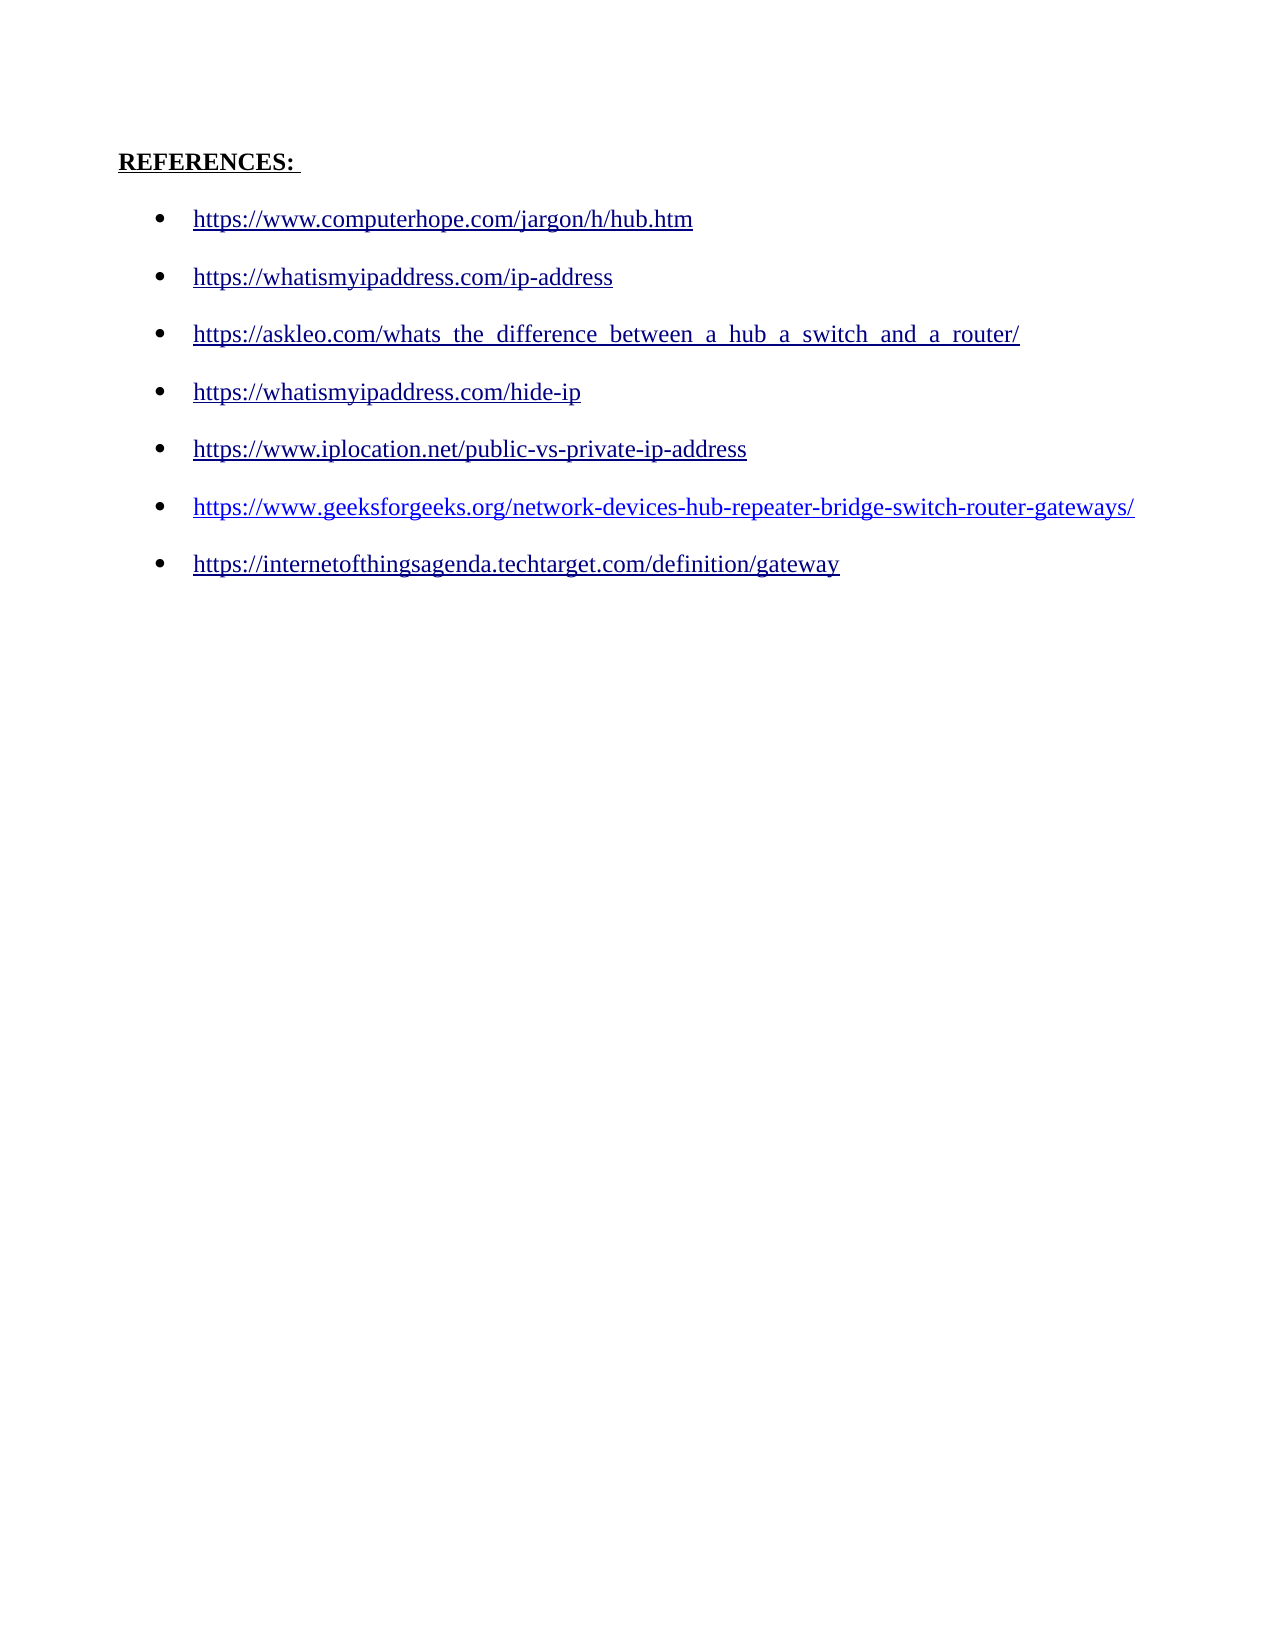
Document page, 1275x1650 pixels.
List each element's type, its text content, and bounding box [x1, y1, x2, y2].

list https://whatismyipaddress.com/ip-address [156, 262, 1157, 291]
list https://whatismyipaddress.com/hide-ip [156, 377, 1157, 406]
list https://www.iplocation.net/public-vs-private-ip-address [156, 434, 1157, 463]
list https://askleo.com/whats_the_difference_between_a_hub_a_switch_and_a_router/ [156, 319, 1157, 348]
list https://www.computerhope.com/jargon/h/hub.htm [156, 204, 1157, 233]
list https://internetofthingsagenda.techtarget.com/definition/gateway [156, 549, 1157, 578]
text REFERENCES: [118, 147, 1157, 176]
list https://www.geeksforgeeks.org/network-devices-hub-repeater-bridge-switch-router-gateways/ [156, 492, 1157, 521]
